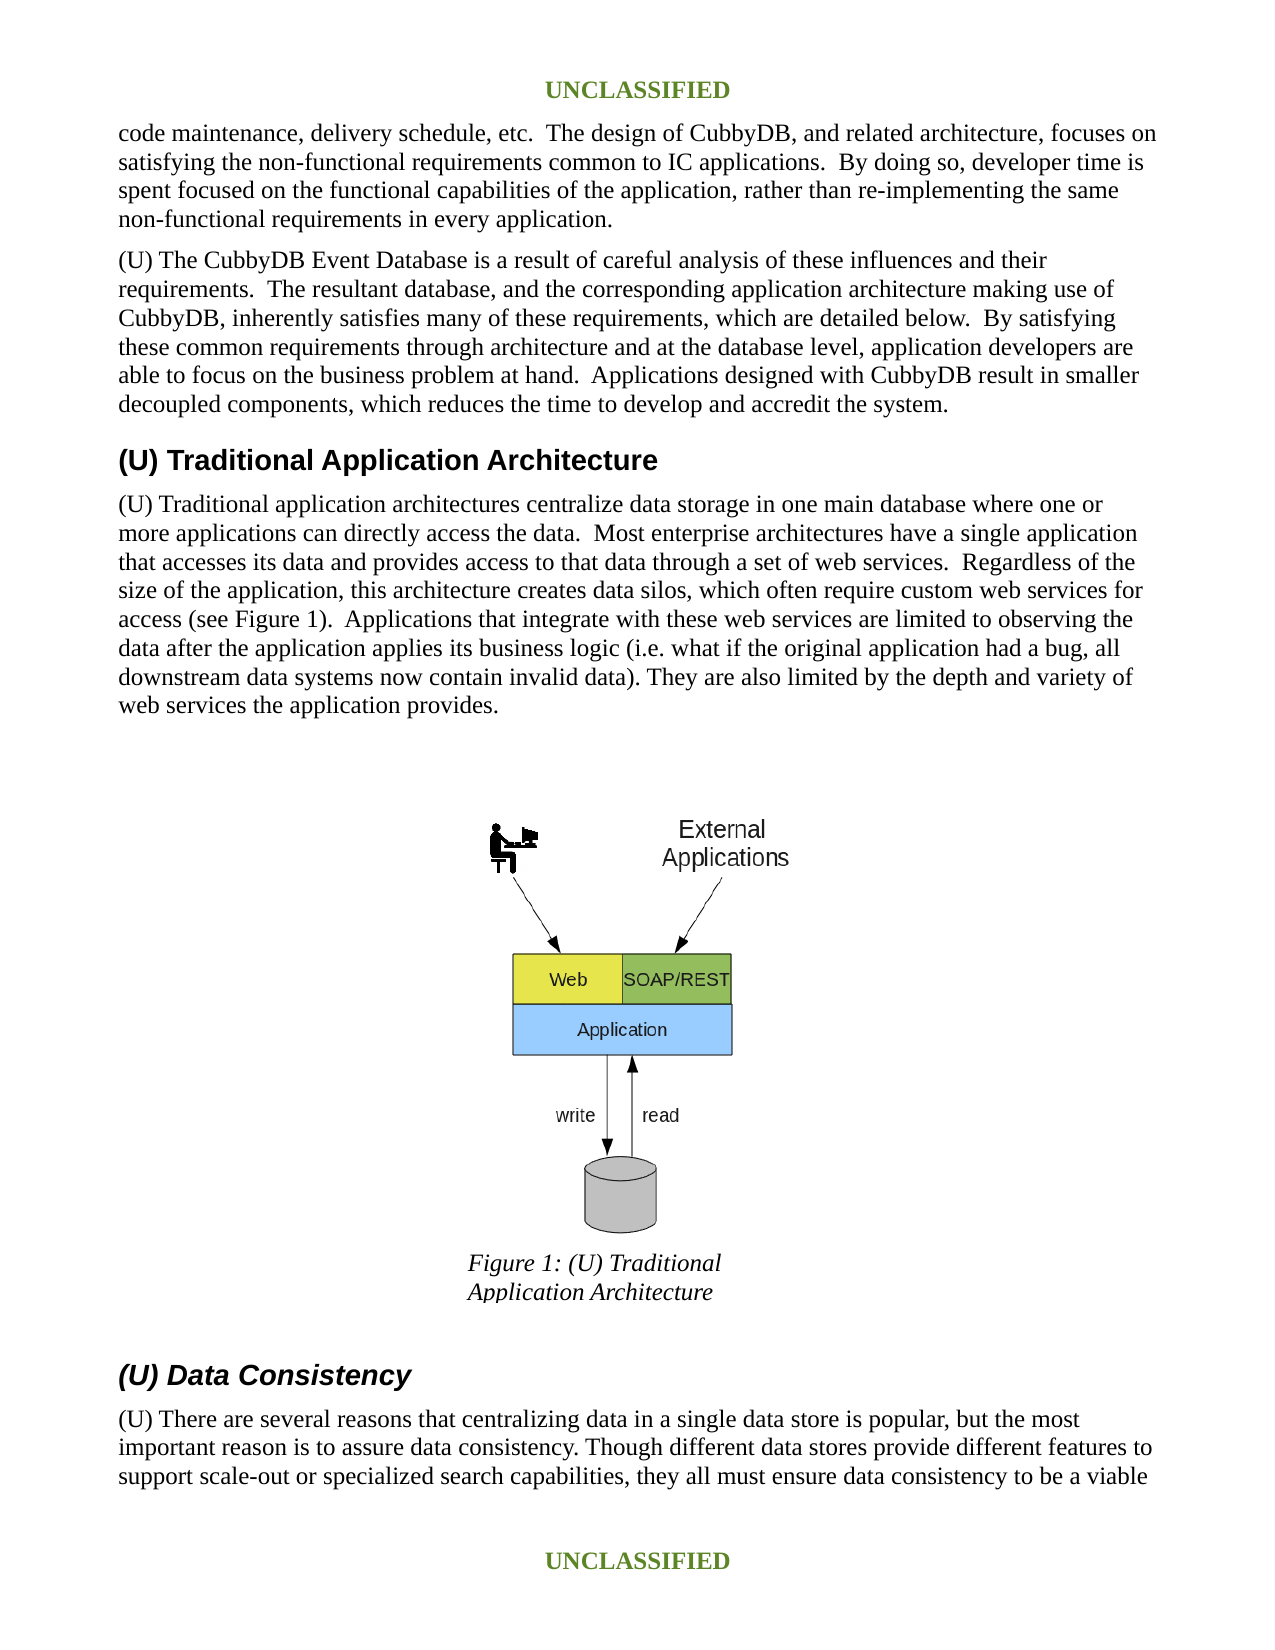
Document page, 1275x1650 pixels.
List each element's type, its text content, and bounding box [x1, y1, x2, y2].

text (U) Traditional application architectures centralize data storage in one main database where one or more applications can directly access the data. Most enterprise architectures have a single application that accesses its data and provides access to that data through a set of web services. Regardless of the size of the application, this architecture creates data silos, which often require custom web services for access (see Figure 1). Applications that integrate with these web services are limited to observing the data after the application applies its business logic (i.e. what if the original application had a bug, all downstream data systems now contain invalid data). They are also limited by the depth and variety of web services the application provides. [118, 489, 1157, 719]
picture [484, 808, 794, 1240]
text (U) There are several reasons that centralizing data in a single data store is popular, but the most important reason is to assure data consistency. Though different data stores provide different features to support scale-out or specialized search capabilities, they all must ensure data consistency to be a viable [118, 1404, 1157, 1490]
subtitle (U) Data Consistency [118, 1358, 1157, 1391]
text Figure 1: (U) Traditional Application Architecture [468, 1248, 807, 1302]
subtitle (U) Traditional Application Architecture [118, 443, 1157, 477]
text code maintenance, delivery schedule, etc. The design of CubbyDB, and related architecture, focuses on satisfying the non-functional requirements common to IC applications. By doing so, developer time is spent focused on the functional capabilities of the application, rather than re-implementing the same non-functional requirements in every application. [118, 118, 1157, 233]
text (U) The CubbyDB Event Database is a result of careful analysis of these influences and their requirements. The resultant database, and the corresponding application architecture making use of CubbyDB, inherently satisfies many of these requirements, which are detailed below. By satisfying these common requirements through architecture and at the database level, application developers are able to focus on the business problem at hand. Applications designed with CubbyDB result in smaller decoupled components, which reduces the time to develop and accredit the system. [118, 246, 1157, 418]
